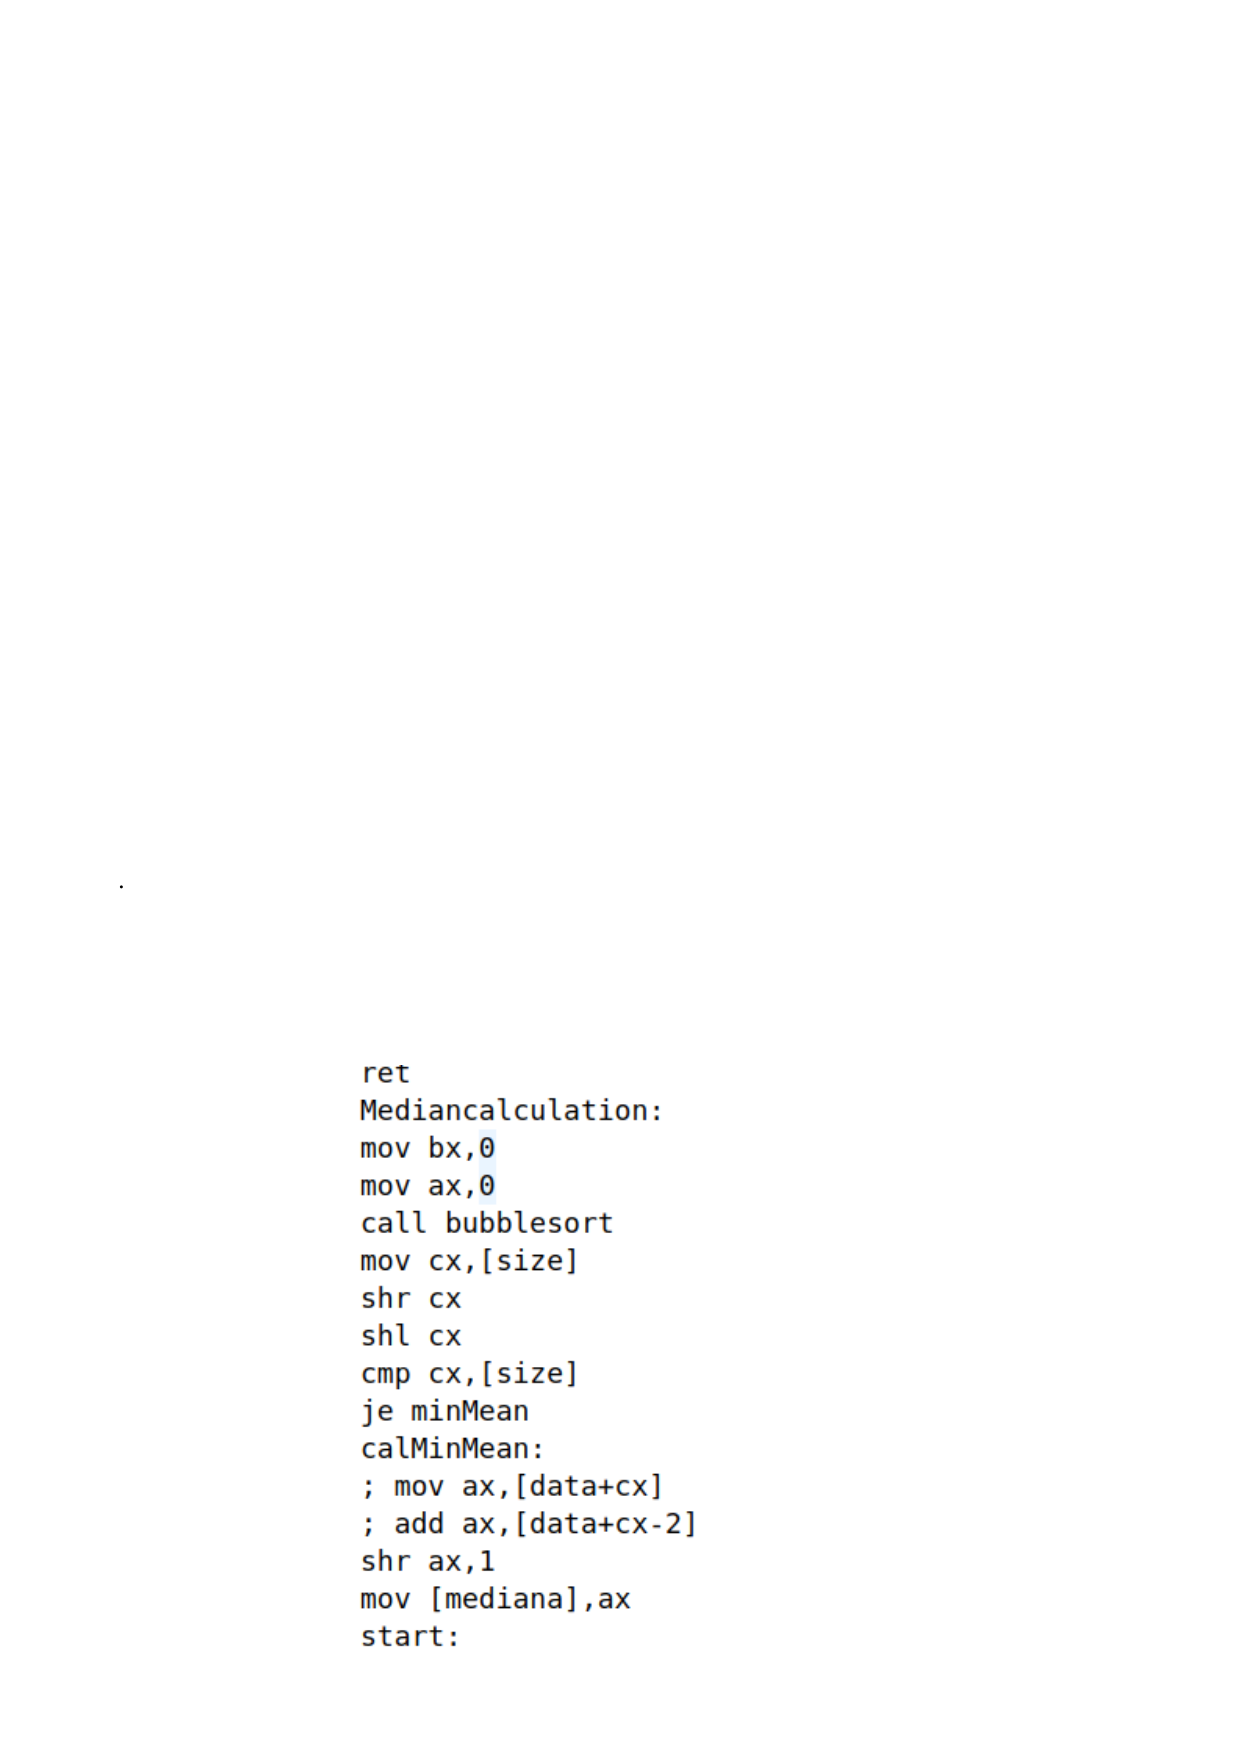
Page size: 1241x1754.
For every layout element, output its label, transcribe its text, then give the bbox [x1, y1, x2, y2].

picture [351, 1065, 903, 1654]
text . [118, 866, 1122, 894]
